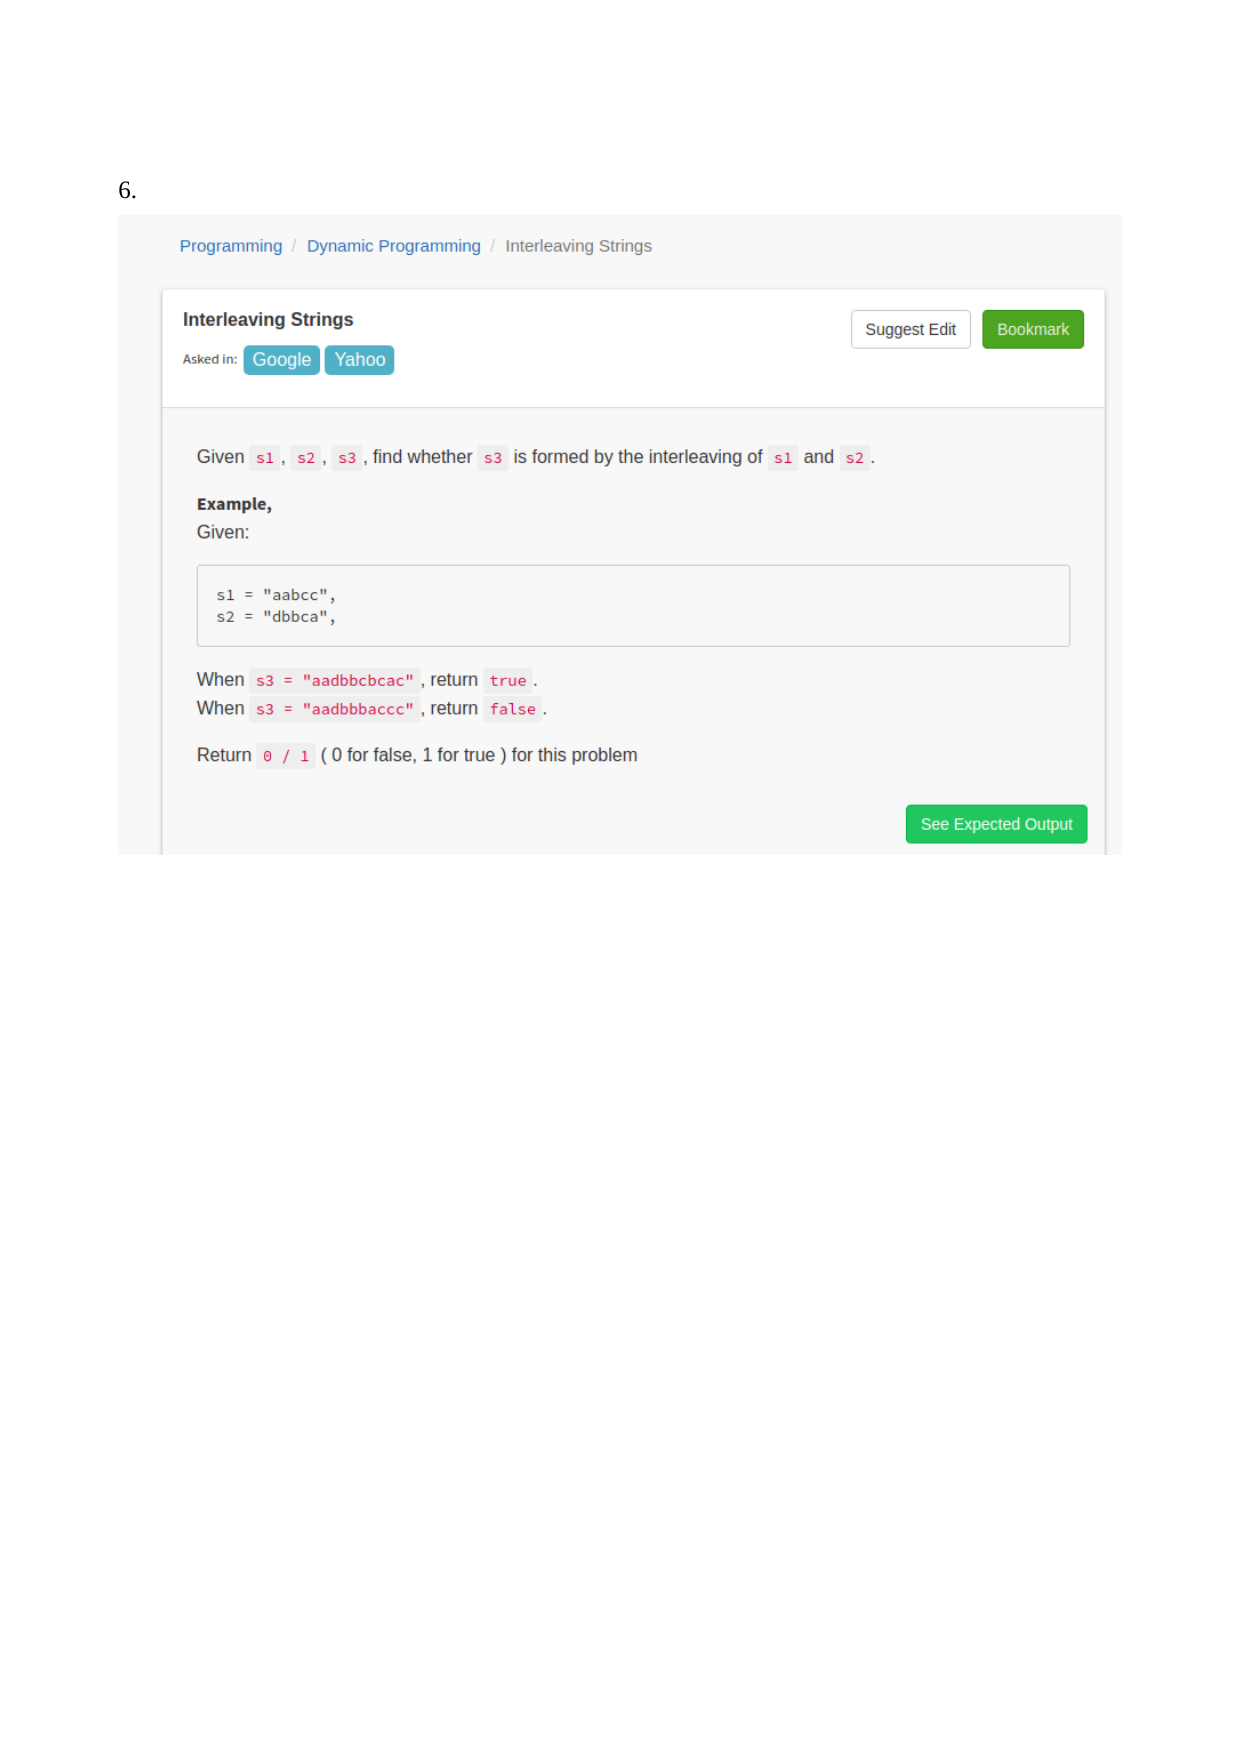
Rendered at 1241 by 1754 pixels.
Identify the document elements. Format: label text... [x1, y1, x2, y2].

text 6. [118, 176, 1122, 204]
picture [118, 215, 1123, 855]
